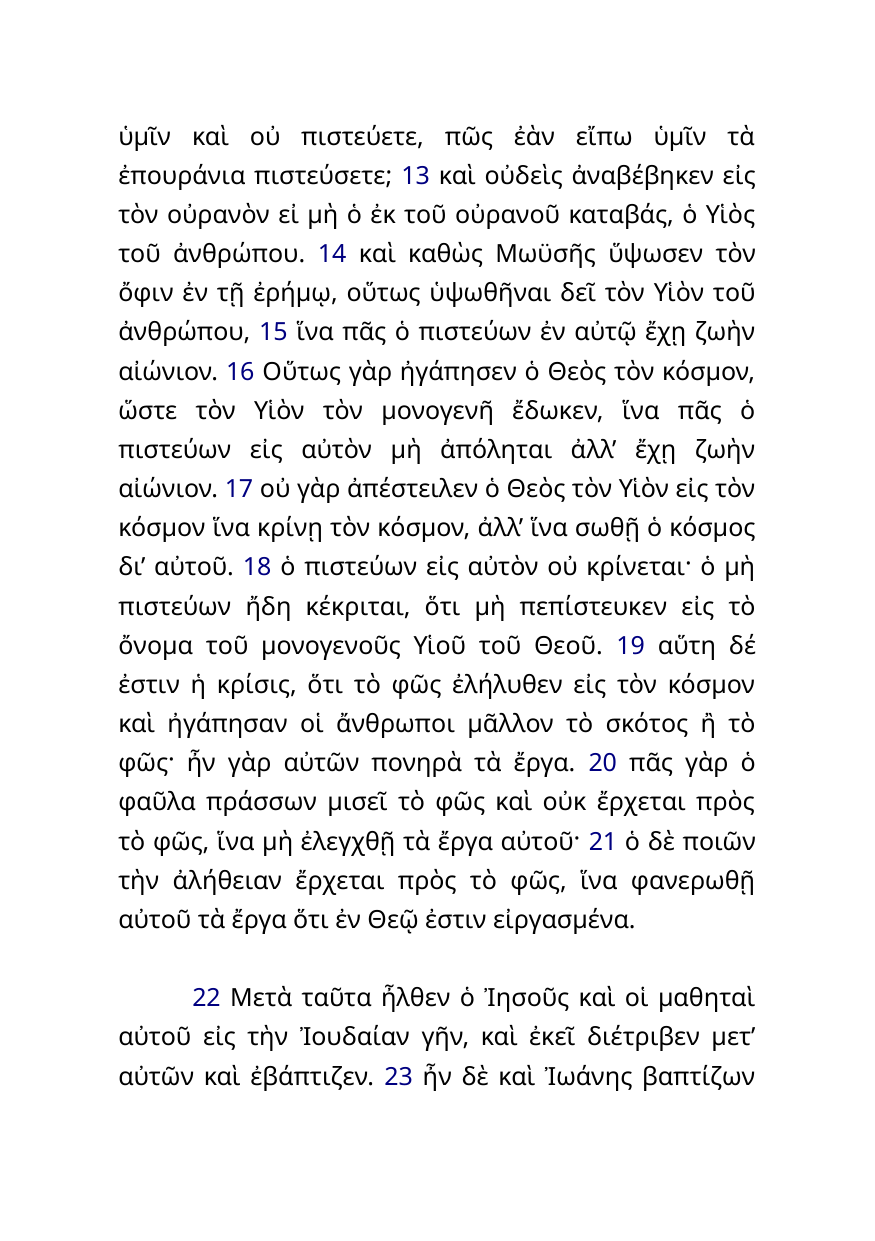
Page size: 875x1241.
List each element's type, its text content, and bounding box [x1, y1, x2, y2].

text 22 Μετὰ ταῦτα ἦλθεν ὁ Ἰησοῦς καὶ οἱ μαθηταὶ αὐτοῦ εἰς τὴν Ἰουδαίαν γῆν, καὶ ἐκεῖ διέτριβεν μετ’ αὐτῶν καὶ ἐβάπτιζεν. 23 ἦν δὲ καὶ Ἰωάνης βαπτίζων [118, 980, 756, 1092]
text ὑμῖν καὶ οὐ πιστεύετε, πῶς ἐὰν εἴπω ὑμῖν τὰ ἐπουράνια πιστεύσετε; 13 καὶ οὐδεὶς ἀναβέβηκεν εἰς τὸν οὐρανὸν εἰ μὴ ὁ ἐκ τοῦ οὐρανοῦ καταβάς, ὁ Υἱὸς τοῦ ἀνθρώπου. 14 καὶ καθὼς Μωϋσῆς ὕψωσεν τὸν ὄφιν ἐν τῇ ἐρήμῳ, οὕτως ὑψωθῆναι δεῖ τὸν Υἱὸν τοῦ ἀνθρώπου, 15 ἵνα πᾶς ὁ πιστεύων ἐν αὐτῷ ἔχῃ ζωὴν αἰώνιον. 16 Οὕτως γὰρ ἠγάπησεν ὁ Θεὸς τὸν κόσμον, ὥστε τὸν Υἱὸν τὸν μονογενῆ ἔδωκεν, ἵνα πᾶς ὁ πιστεύων εἰς αὐτὸν μὴ ἀπόληται ἀλλ’ ἔχῃ ζωὴν αἰώνιον. 17 οὐ γὰρ ἀπέστειλεν ὁ Θεὸς τὸν Υἱὸν εἰς τὸν κόσμον ἵνα κρίνῃ τὸν κόσμον, ἀλλ’ ἵνα σωθῇ ὁ κόσμος δι’ αὐτοῦ. 18 ὁ πιστεύων εἰς αὐτὸν οὐ κρίνεται· ὁ μὴ πιστεύων ἤδη κέκριται, ὅτι μὴ πεπίστευκεν εἰς τὸ ὄνομα τοῦ μονογενοῦς Υἱοῦ τοῦ Θεοῦ. 19 αὕτη δέ ἐστιν ἡ κρίσις, ὅτι τὸ φῶς ἐλήλυθεν εἰς τὸν κόσμον καὶ ἠγάπησαν οἱ ἄνθρωποι μᾶλλον τὸ σκότος ἢ τὸ φῶς· ἦν γὰρ αὐτῶν πονηρὰ τὰ ἔργα. 20 πᾶς γὰρ ὁ φαῦλα πράσσων μισεῖ τὸ φῶς καὶ οὐκ ἔρχεται πρὸς τὸ φῶς, ἵνα μὴ ἐλεγχθῇ τὰ ἔργα αὐτοῦ· 21 ὁ δὲ ποιῶν τὴν ἀλήθειαν ἔρχεται πρὸς τὸ φῶς, ἵνα φανερωθῇ αὐτοῦ τὰ ἔργα ὅτι ἐν Θεῷ ἐστιν εἰργασμένα. [118, 118, 756, 936]
